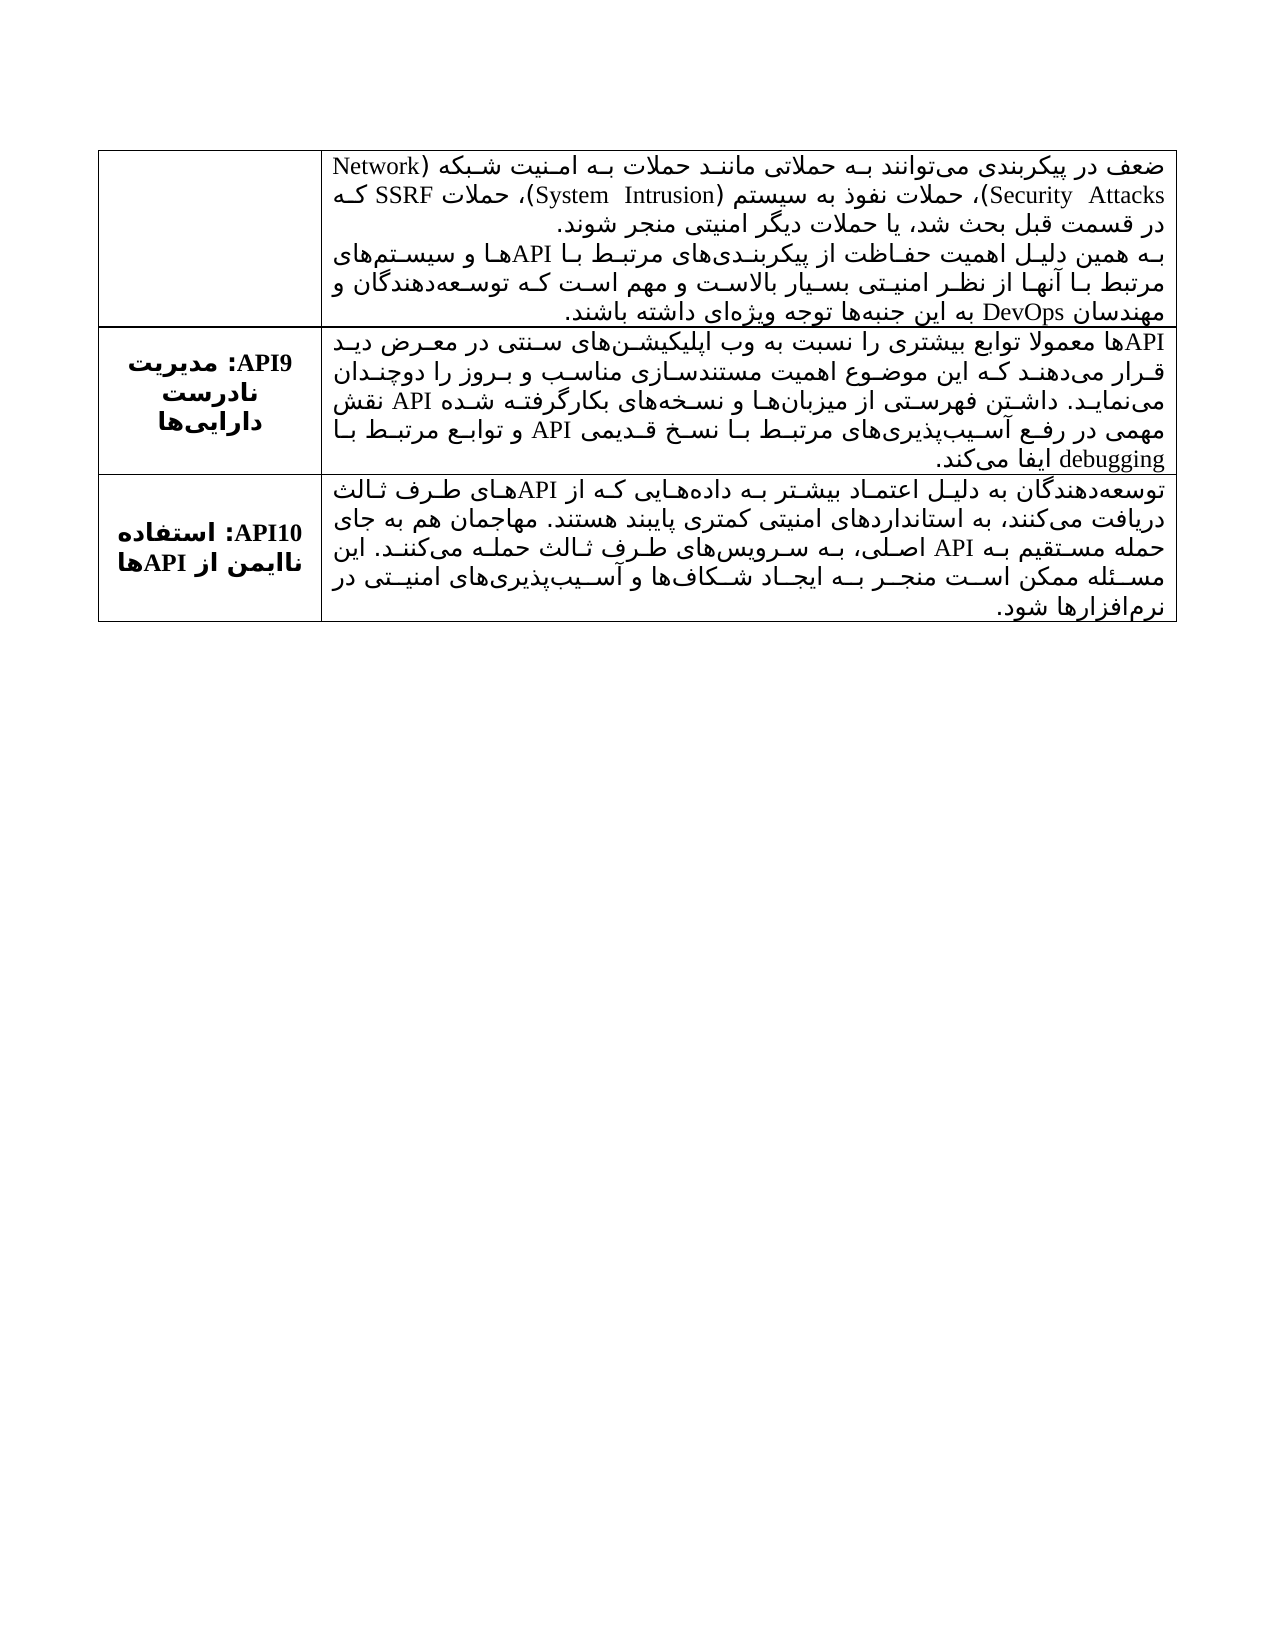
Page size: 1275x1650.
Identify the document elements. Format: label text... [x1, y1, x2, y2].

table_cell API9: مدیریت نادرست دارایی‌‌ها [99, 328, 321, 474]
table_cell [99, 151, 321, 326]
table_cell وقتی پیکربندی‌ها به درستی مدیریت نشده و اصول امنیتی را رعایت نکنند، احتمال وقوع حملات امنیتی به سیستم‌ها و API‌ها افزایش می‌یابد. این نقاط ضعف در پیکربندی می‌توانند به حملاتی مانند حملات به امنیت شبکه (Network Security Attacks)، حملات نفوذ به سیستم (System Intrusion)، حملات SSRF که در قسمت قبل بحث شد، یا حملات دیگر امنیتی منجر شوند. به همین دلیل اهمیت حفاظت از پیکربندی‌های مرتبط با API‌ها و سیستم‌های مرتبط با آنها از نظر امنیتی بسیار بالاست و مهم است که توسعه‌دهندگان و مهندسان DevOps به این جنبه‌ها توجه ویژه‌ای داشته باشند. [322, 151, 1176, 326]
table_cell APIها معمولا توابع بیشتری را نسبت به وب اپلیکیشن‌‌های سنتی در معرض دید قرار می‌دهند که این موضوع اهمیت مستندسازی مناسب و بروز را دوچندان می‌نماید. داشتن فهرستی از میزبان‌‌ها و نسخه‌‌های بکارگرفته شده API نقش مهمی در رفع ‌‌‌آسیب‌پذیری‌‌های مرتبط با نسخ قدیمی API و توابع مرتبط با debugging ایفا می‌کند. [322, 328, 1176, 474]
table_cell API10: استفاده ناایمن از APIها [99, 475, 321, 621]
table_cell توسعه‌دهندگان به دلیل اعتماد بیشتر به داده‌هایی که از API‌های طرف ثالث دریافت می‌کنند، به استانداردهای امنیتی کمتری پایبند هستند. مهاجمان هم به جای حمله مستقیم به API اصلی، به سرویس‌های طرف ثالث حمله می‌کنند. این مسئله ممکن است منجر به ایجاد شکاف‌ها و آسیب‌پذیری‌های امنیتی در نرم‌افزارها شود. [322, 475, 1176, 621]
